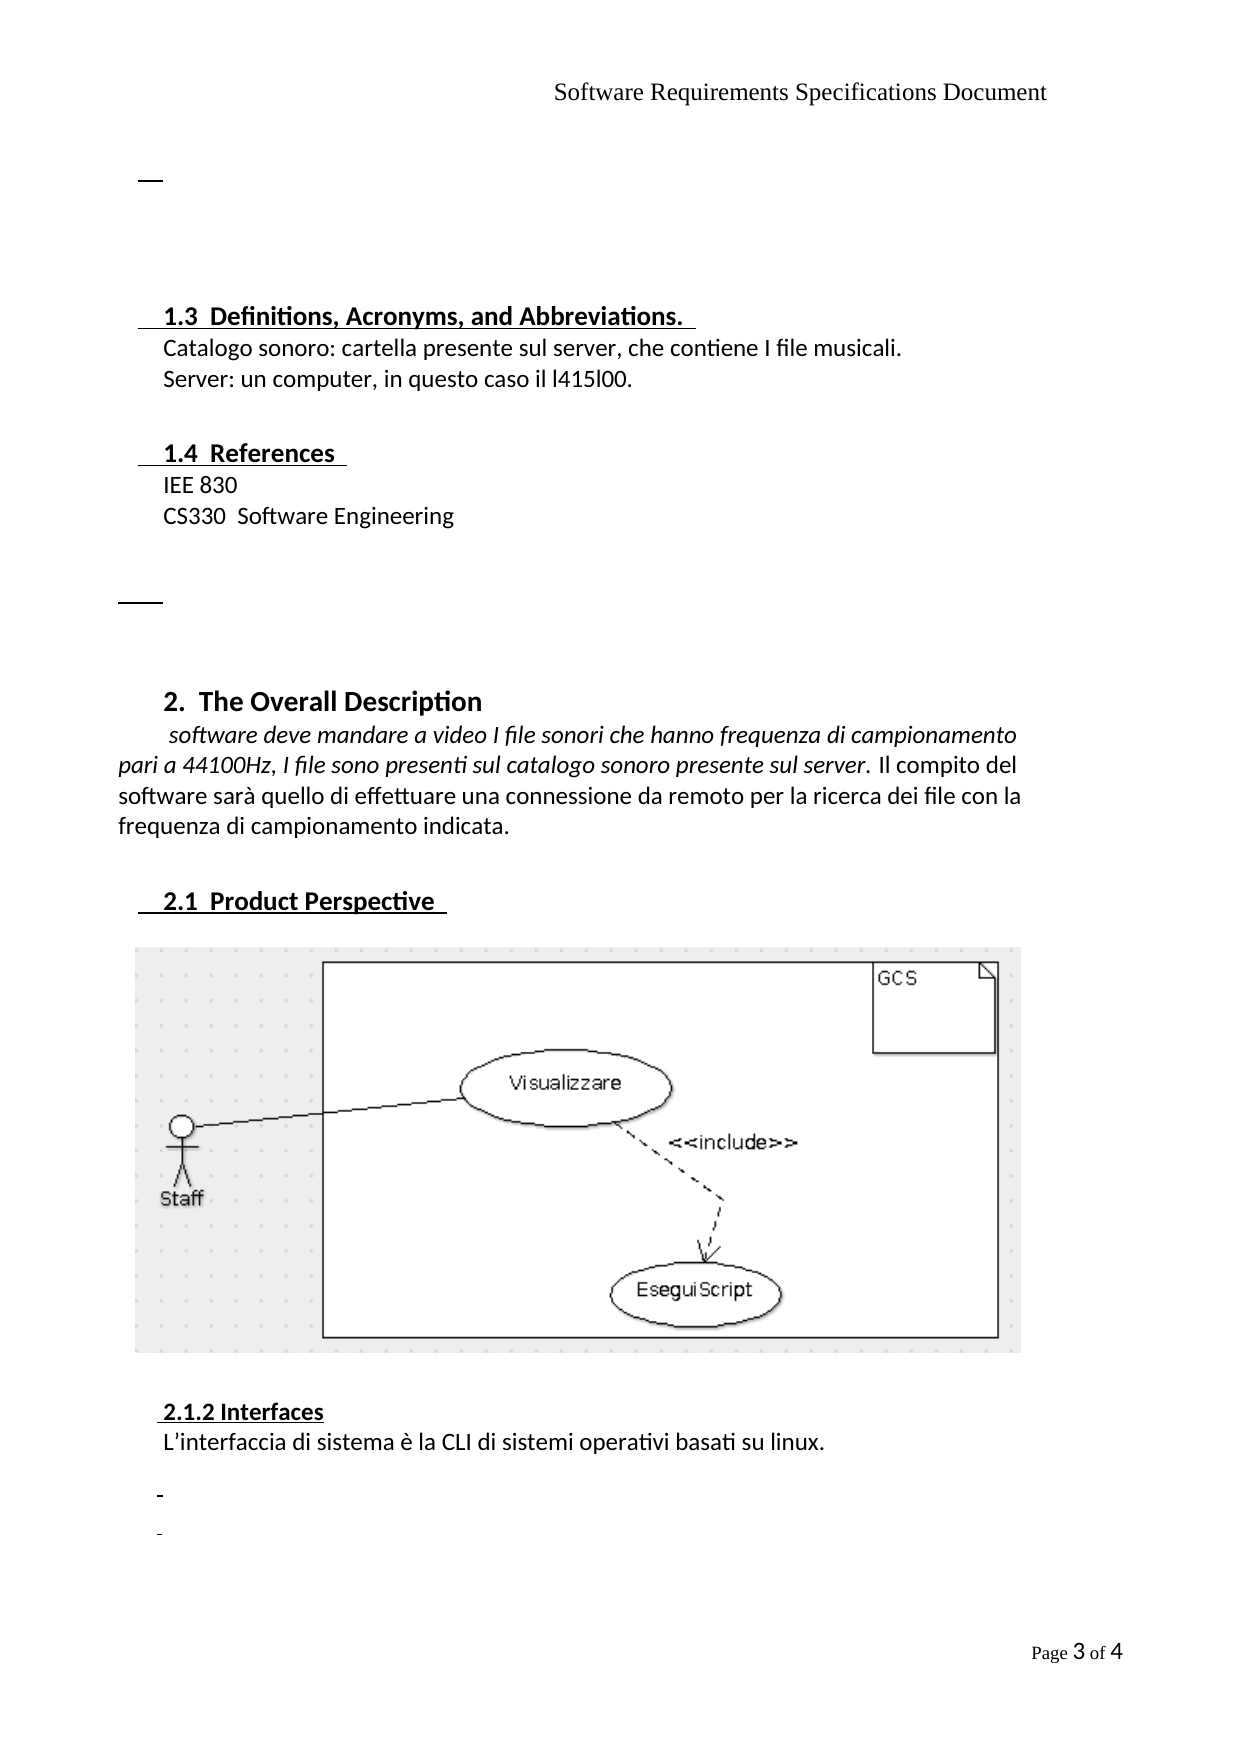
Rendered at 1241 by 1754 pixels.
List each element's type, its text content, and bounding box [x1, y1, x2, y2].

subtitle 1.3 Definitions, Acronyms, and Abbreviations. [138, 299, 1047, 333]
list L’interfaccia di sistema è la CLI di sistemi operativi basati su linux. [157, 1426, 1047, 1457]
picture [135, 947, 1021, 1353]
subtitle 2.1.2 Interfaces [157, 1396, 1047, 1426]
list Server: un computer, in questo caso il l415l00. [138, 363, 1047, 394]
list IEE 830 CS330 Software Engineering [138, 470, 1047, 531]
subtitle 2. The Overall Description [118, 683, 1047, 719]
subtitle 2.1 Product Perspective [138, 884, 1047, 917]
subtitle 1.4 References [138, 437, 1047, 470]
list Catalogo sonoro: cartella presente sul server, che contiene I file musicali. [138, 333, 1047, 363]
list software deve mandare a video I file sonori che hanno frequenza di campionamento pari a 44100Hz, I file sono presenti sul catalogo sonoro presente sul server. Il compito del software sarà quello di effettuare una connessione da remoto per la ricerca dei file con la frequenza di campionamento indicata. [118, 719, 1047, 841]
